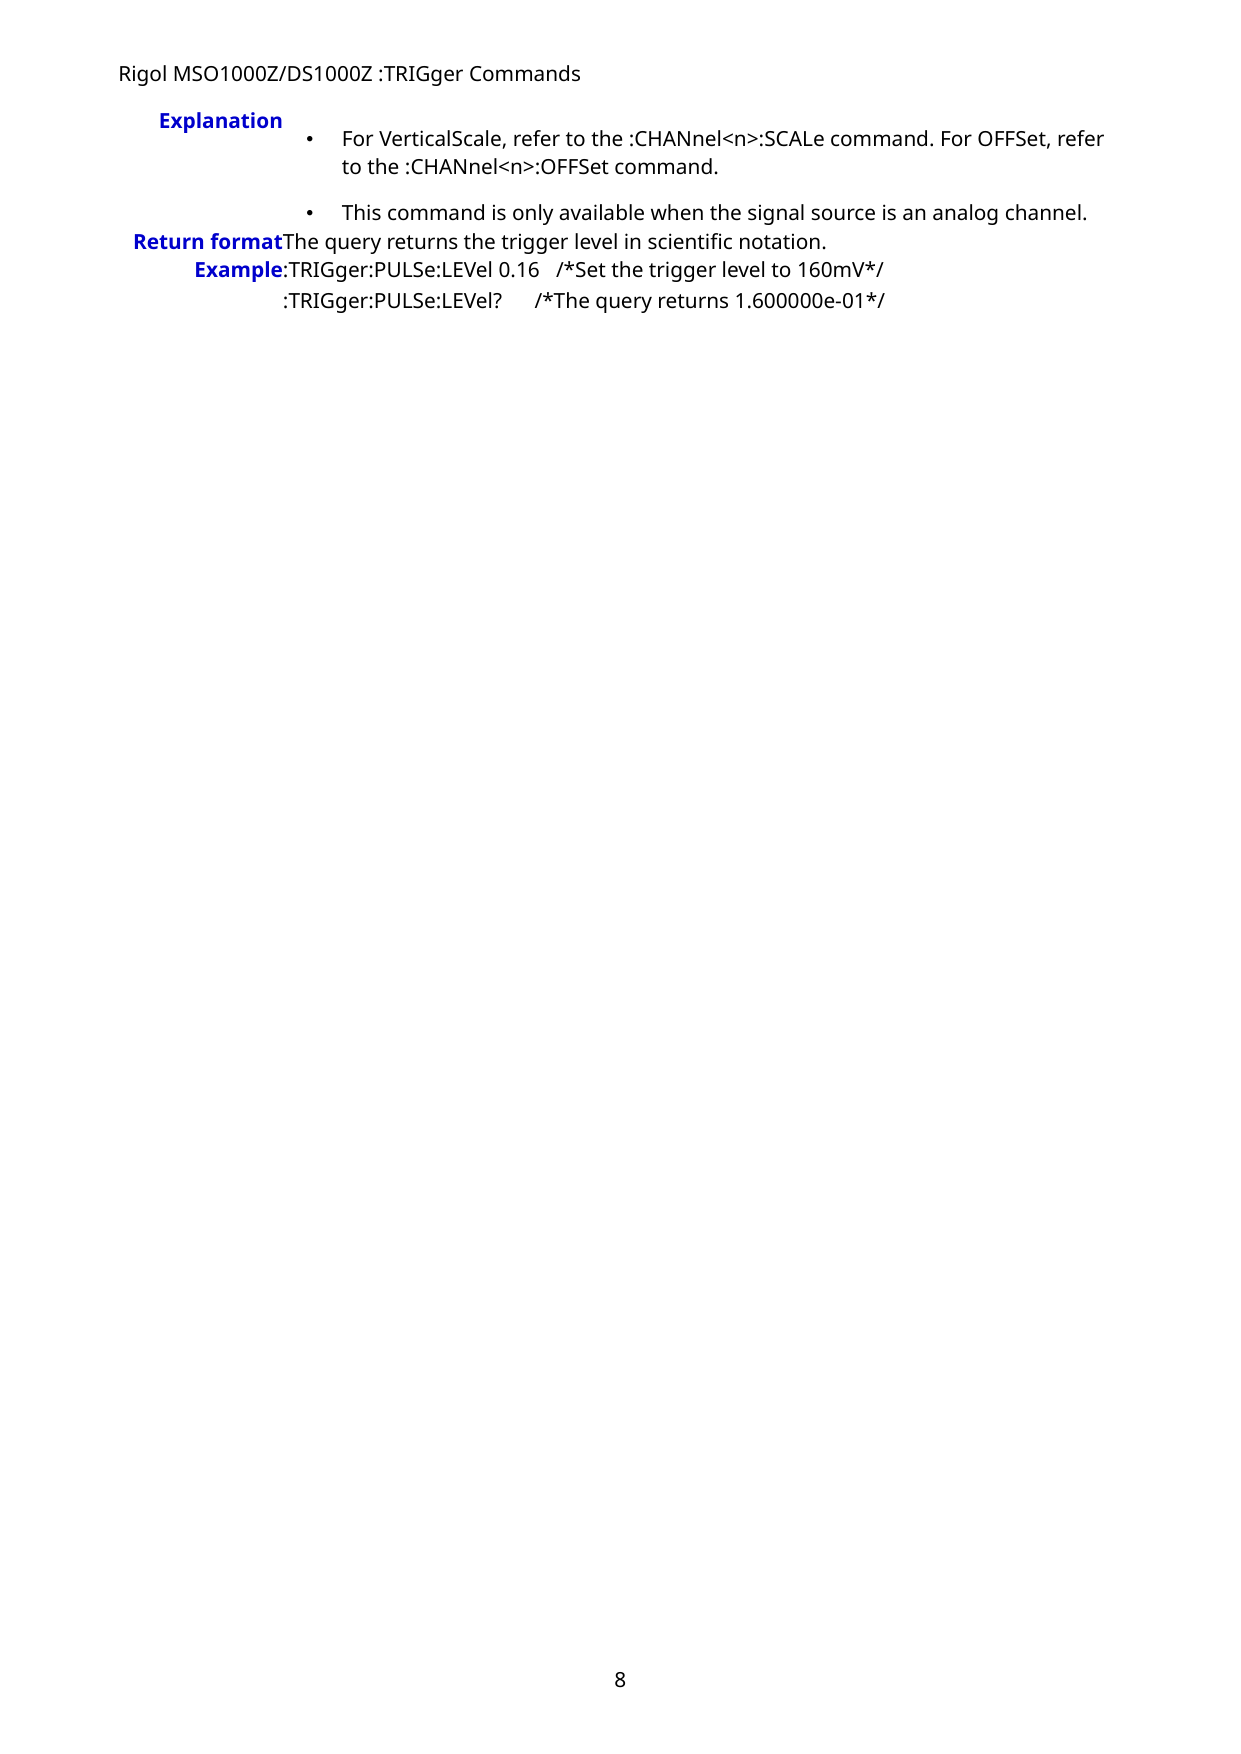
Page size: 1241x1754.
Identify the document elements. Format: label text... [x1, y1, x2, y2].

table_cell Example [118, 255, 283, 314]
table_cell :TRIGger:PULSe:LEVel 0.16 /*Set the trigger level to 160mV*/ :TRIGger:PULSe:LEVel? /*The query returns 1.600000e-01*/ [283, 255, 1122, 314]
table_cell Explanation [118, 106, 283, 227]
table_cell The query returns the trigger level in scientific notation. [283, 227, 1122, 255]
table_cell Return format [118, 227, 283, 255]
table_cell For VerticalScale, refer to the :CHANnel<n>:SCALe command. For OFFSet, refer to the :CHANnel<n>:OFFSet command. This command is only available when the signal source is an analog channel. [283, 106, 1122, 227]
